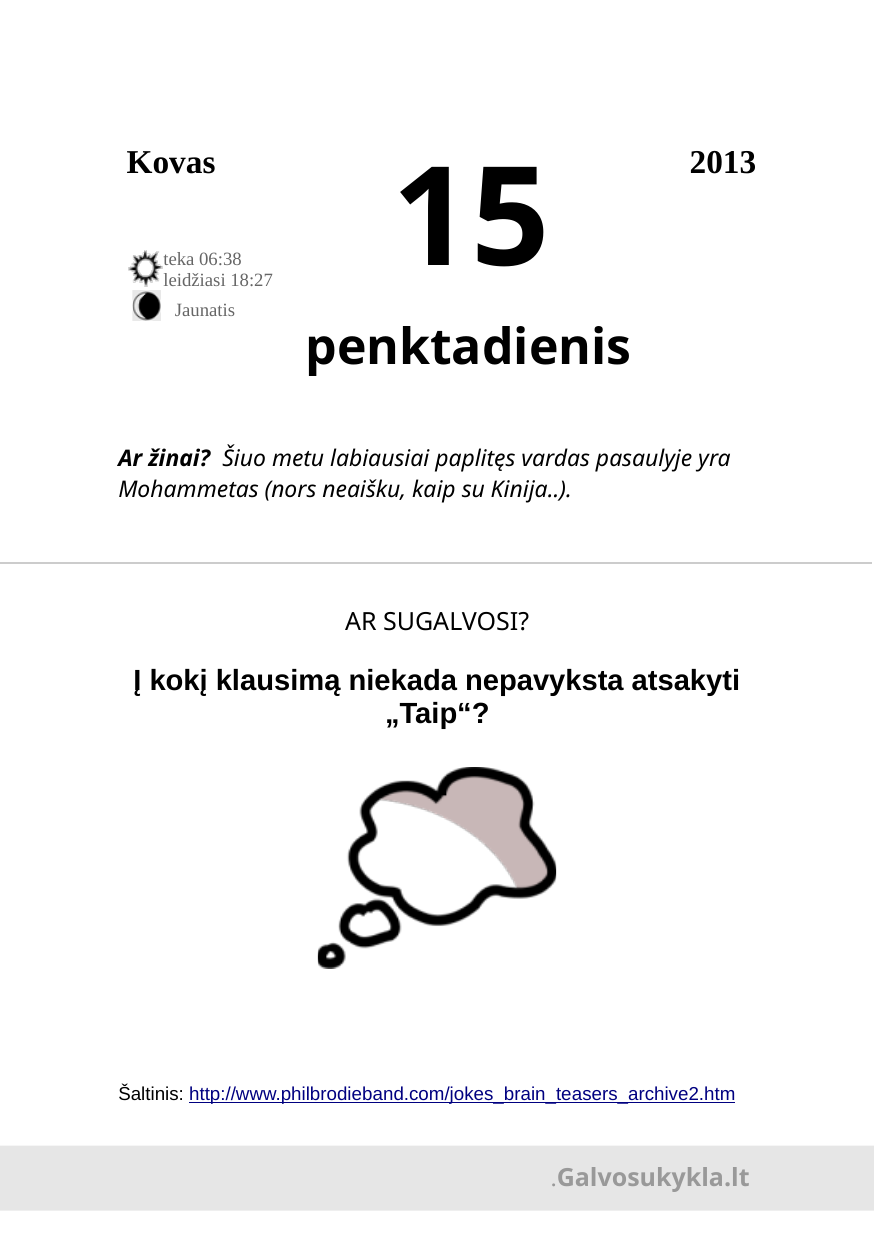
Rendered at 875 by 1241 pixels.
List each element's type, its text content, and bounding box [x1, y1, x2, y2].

picture [317, 767, 557, 969]
text Ar žinai? Šiuo metu labiausiai paplitęs vardas pasaulyje yra Mohammetas (nors neaišku, kaip su Kinija..). [118, 442, 756, 504]
table_header Jaunatis [118, 288, 298, 379]
table_header 2013 [638, 118, 756, 379]
subtitle Į kokį klausimą niekada nepavyksta atsakyti „Taip“? [118, 663, 756, 730]
table_header Kovas teka 06:38 leidžiasi 18:27 [118, 118, 298, 287]
text Šaltinis: http://www.philbrodieband.com/jokes_brain_teasers_archive2.htm [118, 1083, 756, 1104]
text AR SUGALVOSI? [118, 604, 756, 638]
table_header 15 penktadienis [299, 118, 638, 379]
